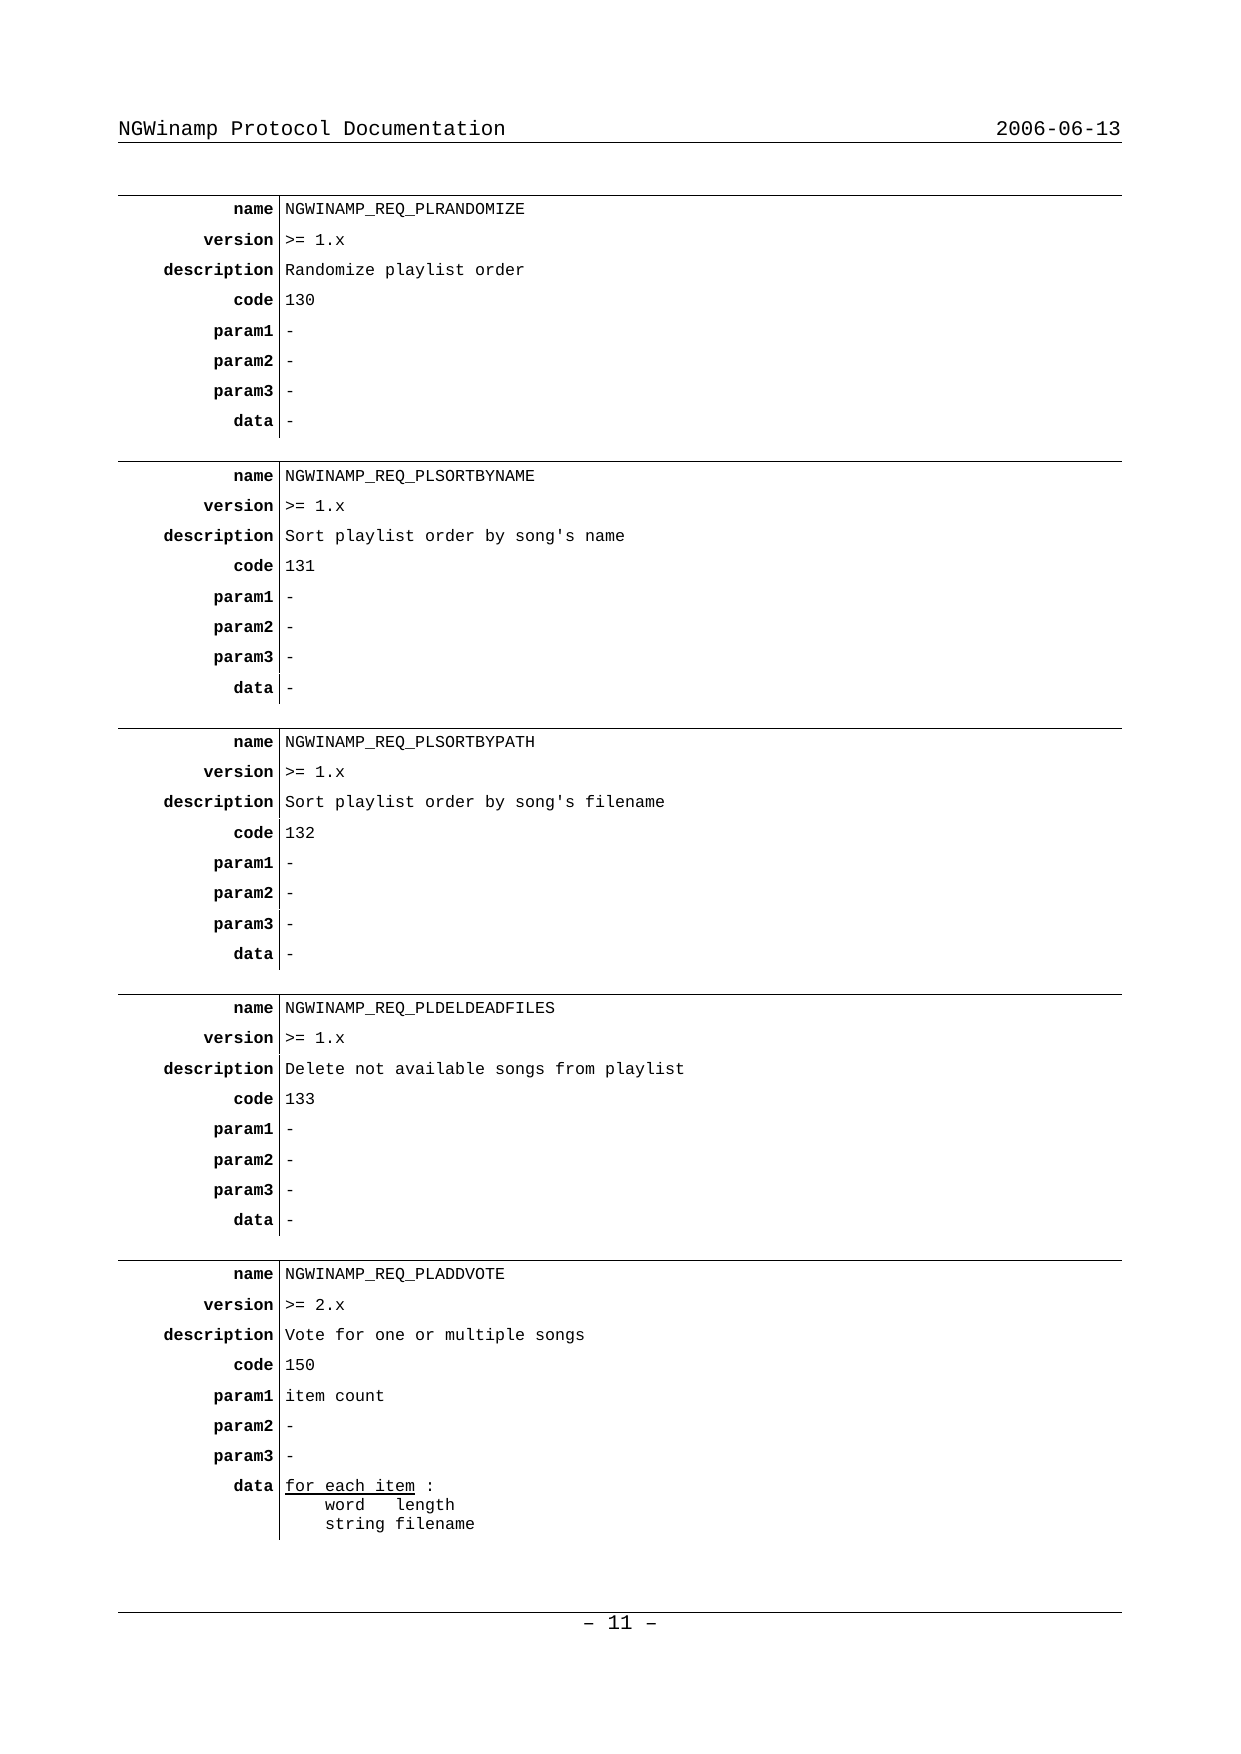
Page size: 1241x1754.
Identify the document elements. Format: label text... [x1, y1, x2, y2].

table_cell Delete not available songs from playlist [280, 1055, 1122, 1085]
table_cell version [118, 1024, 279, 1054]
table_cell code [118, 819, 279, 849]
table_cell >= 1.x [280, 1024, 1122, 1054]
table_cell Sort playlist order by song's name [280, 522, 1122, 552]
table_header NGWINAMP_REQ_PLDELDEADFILES [280, 995, 1122, 1024]
table_cell 132 [280, 819, 1122, 849]
table_cell param2 [118, 347, 279, 377]
table_header name [118, 196, 279, 225]
table_cell >= 1.x [280, 225, 1122, 256]
table_cell Vote for one or multiple songs [280, 1321, 1122, 1351]
table_cell param2 [118, 1145, 279, 1176]
table_cell param3 [118, 1176, 279, 1206]
table_header name [118, 995, 279, 1024]
table_cell - [280, 1176, 1122, 1206]
table_cell - [280, 674, 1122, 704]
table_cell version [118, 225, 279, 256]
table_cell - [280, 1115, 1122, 1145]
table_cell data [118, 940, 279, 970]
table_cell >= 1.x [280, 492, 1122, 522]
table_header name [118, 1261, 279, 1290]
table_header name [118, 729, 279, 758]
table_header NGWINAMP_REQ_PLRANDOMIZE [280, 196, 1122, 225]
table_cell - [280, 407, 1122, 438]
table_cell - [280, 1412, 1122, 1442]
table_cell code [118, 1085, 279, 1115]
table_header NGWINAMP_REQ_PLSORTBYPATH [280, 729, 1122, 758]
table_header NGWINAMP_REQ_PLSORTBYNAME [280, 462, 1122, 492]
table_cell data [118, 674, 279, 704]
table_cell code [118, 552, 279, 583]
table_cell param1 [118, 316, 279, 347]
table_header name [118, 462, 279, 492]
table_cell code [118, 286, 279, 316]
table_cell - [280, 377, 1122, 407]
table_cell param2 [118, 879, 279, 909]
table_cell param1 [118, 1381, 279, 1412]
table_cell description [118, 1321, 279, 1351]
table_cell version [118, 758, 279, 788]
table_cell - [280, 1442, 1122, 1472]
table_cell - [280, 1206, 1122, 1236]
table_cell code [118, 1351, 279, 1381]
table_cell for each item : word length string filename [280, 1472, 1122, 1540]
table_cell param1 [118, 849, 279, 879]
table_cell - [280, 347, 1122, 377]
table_cell data [118, 1206, 279, 1236]
table_cell item count [280, 1381, 1122, 1412]
table_cell - [280, 879, 1122, 909]
table_cell param3 [118, 643, 279, 673]
table_cell param3 [118, 910, 279, 940]
table_cell - [280, 849, 1122, 879]
table_cell 150 [280, 1351, 1122, 1381]
table_cell >= 1.x [280, 758, 1122, 788]
table_cell >= 2.x [280, 1290, 1122, 1321]
table_cell description [118, 1055, 279, 1085]
table_cell param2 [118, 1412, 279, 1442]
table_cell - [280, 316, 1122, 347]
table_cell param1 [118, 583, 279, 613]
table_cell param3 [118, 377, 279, 407]
table_cell data [118, 407, 279, 438]
table_header NGWINAMP_REQ_PLADDVOTE [280, 1261, 1122, 1290]
table_cell 130 [280, 286, 1122, 316]
table_cell Randomize playlist order [280, 256, 1122, 286]
table_cell param2 [118, 613, 279, 643]
table_cell version [118, 492, 279, 522]
table_cell description [118, 788, 279, 818]
table_cell - [280, 643, 1122, 673]
table_cell - [280, 940, 1122, 970]
table_cell description [118, 256, 279, 286]
table_cell description [118, 522, 279, 552]
table_cell - [280, 910, 1122, 940]
table_cell 131 [280, 552, 1122, 583]
table_cell data [118, 1472, 279, 1540]
table_cell - [280, 1145, 1122, 1176]
table_cell 133 [280, 1085, 1122, 1115]
table_cell Sort playlist order by song's filename [280, 788, 1122, 818]
table_cell param1 [118, 1115, 279, 1145]
table_cell - [280, 583, 1122, 613]
table_cell param3 [118, 1442, 279, 1472]
table_cell - [280, 613, 1122, 643]
table_cell version [118, 1290, 279, 1321]
